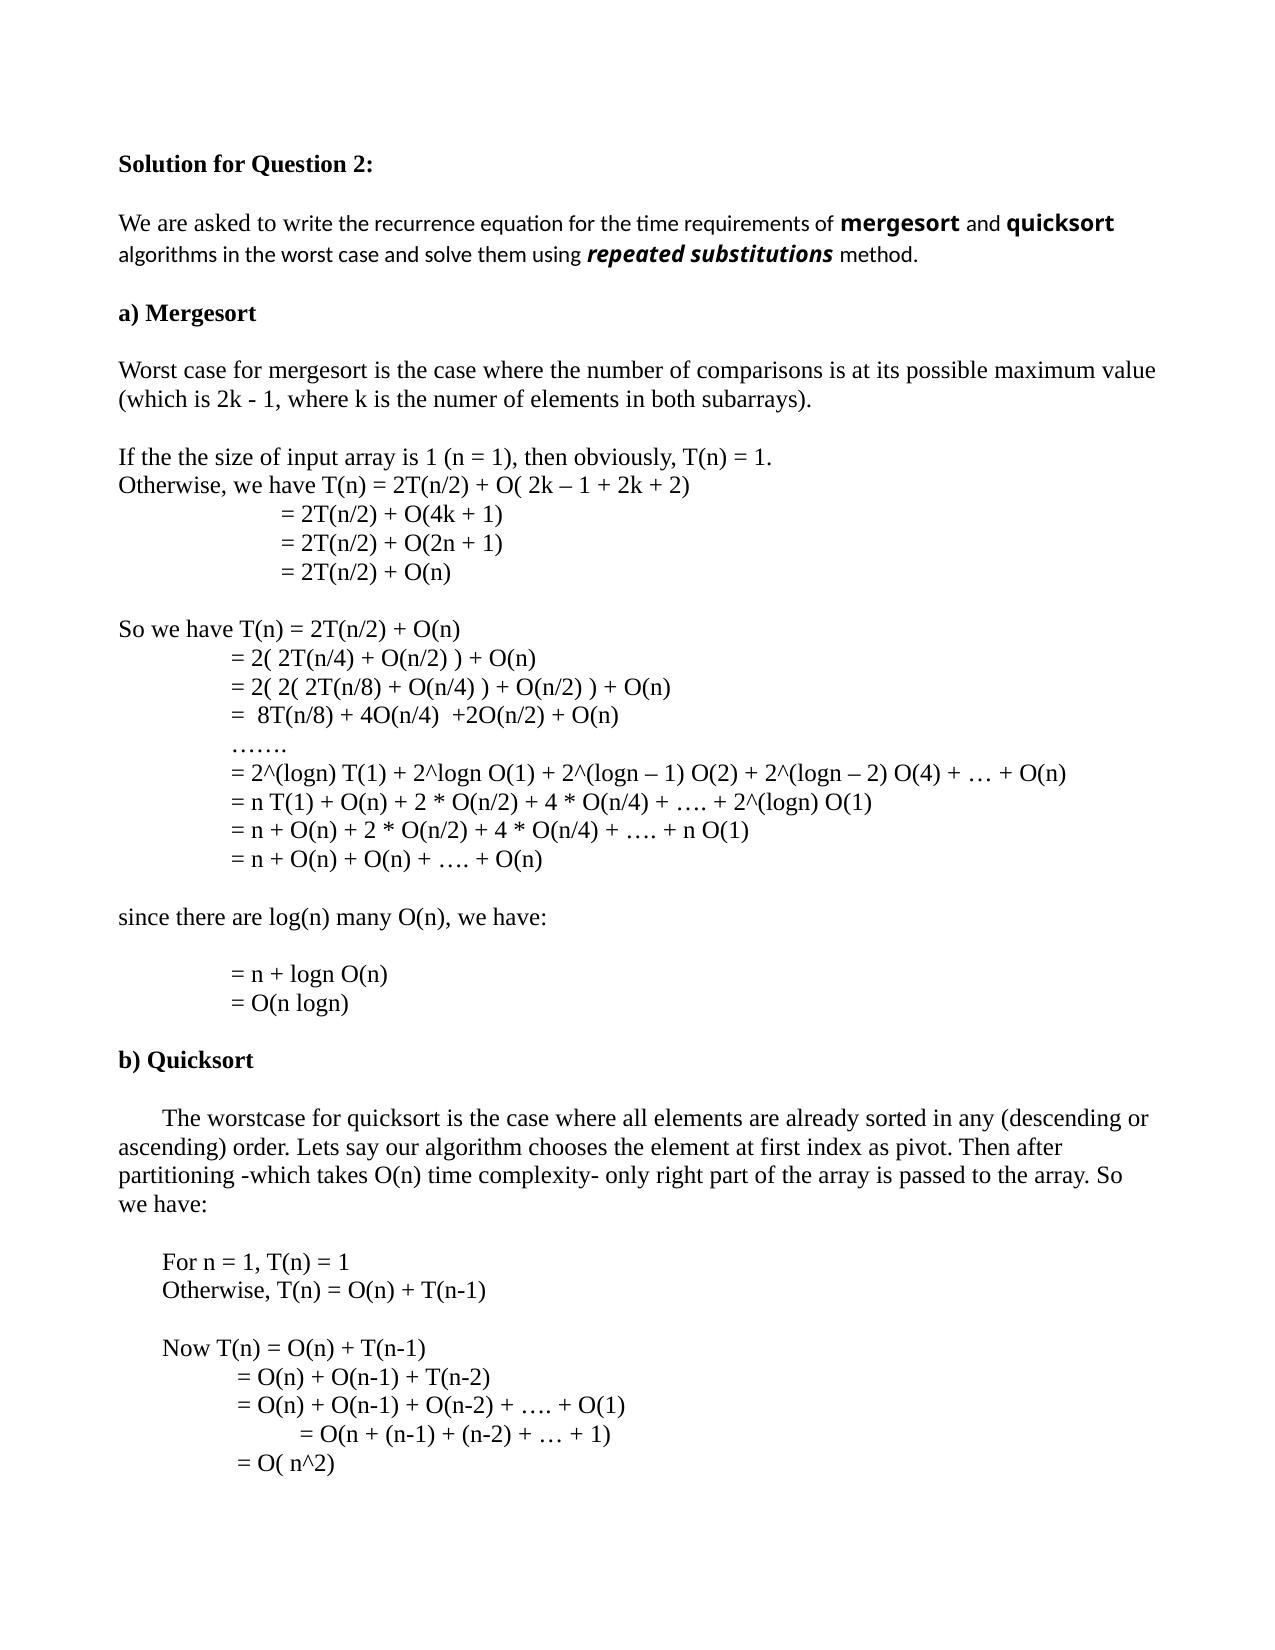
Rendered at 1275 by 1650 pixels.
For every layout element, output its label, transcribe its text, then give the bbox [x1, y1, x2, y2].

text So we have T(n) = 2T(n/2) + O(n) [118, 614, 1157, 643]
text = 2( 2( 2T(n/8) + O(n/4) ) + O(n/2) ) + O(n) [118, 672, 1157, 701]
text b) Quicksort [118, 1046, 1157, 1074]
text a) Mergesort [118, 298, 1157, 327]
text We are asked to write the recurrence equation for the time requirements of mergesort and quicksort algorithms in the worst case and solve them using repeated substitutions method. [118, 207, 1157, 269]
text = n + O(n) + O(n) + …. + O(n) [118, 844, 1157, 873]
text = 2T(n/2) + O(4k + 1) [118, 499, 1157, 528]
text Solution for Question 2: [118, 149, 1157, 178]
text = 2T(n/2) + O(2n + 1) [118, 528, 1157, 557]
text = n + O(n) + 2 * O(n/2) + 4 * O(n/4) + …. + n O(1) [118, 816, 1157, 844]
text = n + logn O(n) [118, 959, 1157, 988]
text = O(n + (n-1) + (n-2) + … + 1) [118, 1419, 1157, 1448]
text If the the size of input array is 1 (n = 1), then obviously, T(n) = 1. [118, 442, 1157, 471]
text = n T(1) + O(n) + 2 * O(n/2) + 4 * O(n/4) + …. + 2^(logn) O(1) [118, 787, 1157, 816]
text Otherwise, T(n) = O(n) + T(n-1) [118, 1276, 1157, 1304]
text = O(n) + O(n-1) + T(n-2) [118, 1362, 1157, 1391]
text Worst case for mergesort is the case where the number of comparisons is at its possible maximum value (which is 2k - 1, where k is the numer of elements in both subarrays). [118, 356, 1157, 413]
text The worstcase for quicksort is the case where all elements are already sorted in any (descending or ascending) order. Lets say our algorithm chooses the element at first index as pivot. Then after partitioning -which takes O(n) time complexity- only right part of the array is passed to the array. So we have: [118, 1103, 1157, 1218]
text Otherwise, we have T(n) = 2T(n/2) + O( 2k – 1 + 2k + 2) [118, 471, 1157, 499]
text = 2( 2T(n/4) + O(n/2) ) + O(n) [118, 643, 1157, 672]
text = O(n) + O(n-1) + O(n-2) + …. + O(1) [118, 1391, 1157, 1419]
text = O( n^2) [118, 1448, 1157, 1477]
text Now T(n) = O(n) + T(n-1) [118, 1333, 1157, 1362]
text since there are log(n) many O(n), we have: [118, 902, 1157, 931]
text = O(n logn) [118, 988, 1157, 1017]
text = 2T(n/2) + O(n) [118, 557, 1157, 586]
text For n = 1, T(n) = 1 [118, 1247, 1157, 1276]
text = 2^(logn) T(1) + 2^logn O(1) + 2^(logn – 1) O(2) + 2^(logn – 2) O(4) + … + O(n) [118, 758, 1157, 787]
text = 8T(n/8) + 4O(n/4) +2O(n/2) + O(n) [118, 701, 1157, 729]
text ……. [118, 729, 1157, 758]
